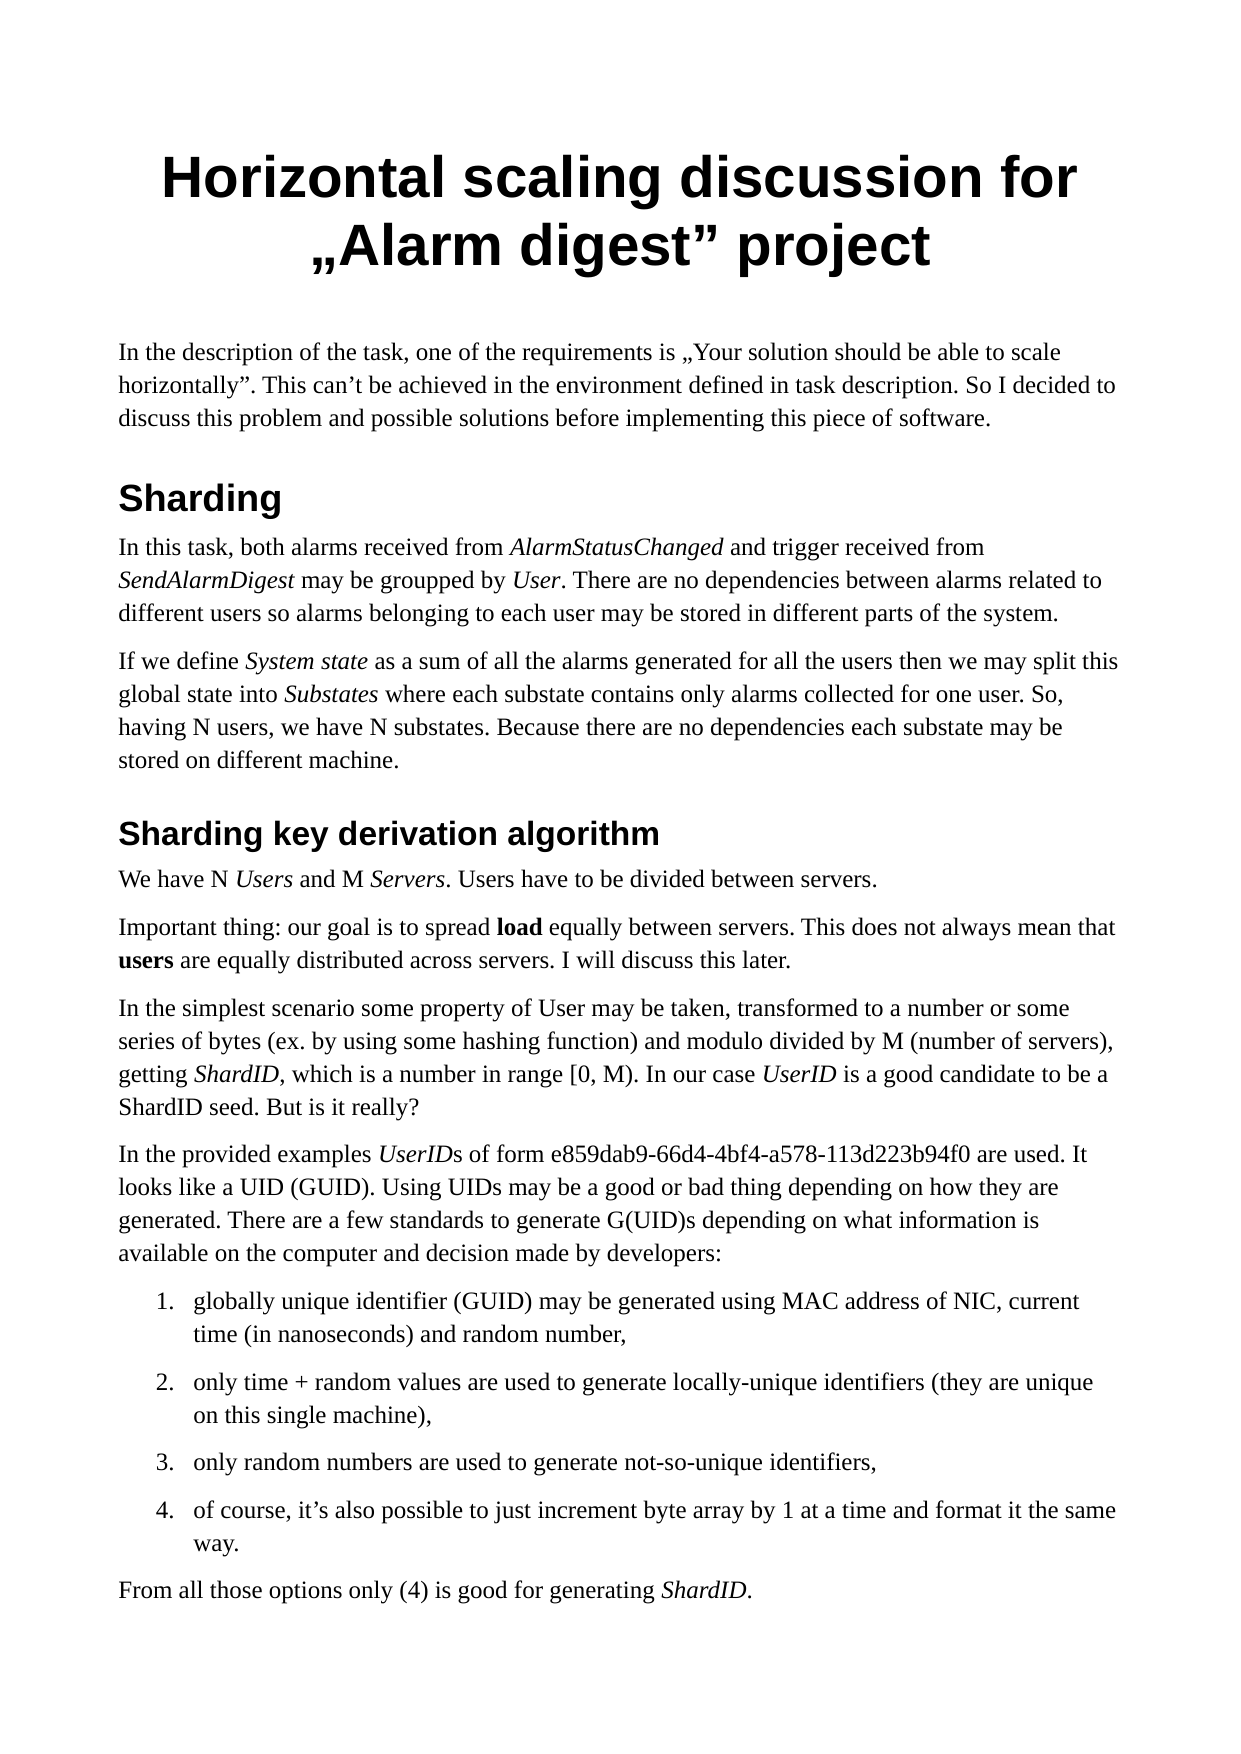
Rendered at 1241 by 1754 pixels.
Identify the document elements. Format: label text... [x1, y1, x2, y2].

list only random numbers are used to generate not-so-unique identifiers, [156, 1447, 1122, 1476]
text In the simplest scenario some property of User may be taken, transformed to a number or some series of bytes (ex. by using some hashing function) and modulo divided by M (number of servers), getting ShardID, which is a number in range [0, M). In our case UserID is a good candidate to be a ShardID seed. But is it really? [118, 993, 1122, 1121]
list of course, it’s also possible to just increment byte array by 1 at a time and format it the same way. [156, 1495, 1122, 1557]
text In the provided examples UserIDs of form e859dab9-66d4-4bf4-a578-113d223b94f0 are used. It looks like a UID (GUID). Using UIDs may be a good or bad thing depending on how they are generated. There are a few standards to generate G(UID)s depending on what information is available on the computer and decision made by developers: [118, 1139, 1122, 1267]
text In this task, both alarms received from AlarmStatusChanged and trigger received from SendAlarmDigest may be groupped by User. There are no dependencies between alarms related to different users so alarms belonging to each user may be stored in different parts of the system. [118, 532, 1122, 627]
text We have N Users and M Servers. Users have to be divided between servers. [118, 864, 1122, 893]
text If we define System state as a sum of all the alarms generated for all the users then we may split this global state into Substates where each substate contains only alarms collected for one user. So, having N users, we have N substates. Because there are no dependencies each substate may be stored on different machine. [118, 646, 1122, 774]
text In the description of the task, one of the requirements is „Your solution should be able to scale horizontally”. This can’t be achieved in the environment defined in task description. So I decided to discuss this problem and possible solutions before implementing this piece of software. [118, 337, 1122, 432]
subtitle Sharding key derivation algorithm [118, 813, 1122, 852]
list globally unique identifier (GUID) may be generated using MAC address of NIC, current time (in nanoseconds) and random number, [156, 1286, 1122, 1348]
title Horizontal scaling discussion for „Alarm digest” project [118, 143, 1122, 277]
text From all those options only (4) is good for generating ShardID. [118, 1576, 1122, 1604]
list only time + random values are used to generate locally-unique identifiers (they are unique on this single machine), [156, 1367, 1122, 1428]
subtitle Sharding [118, 476, 1122, 520]
text Important thing: our goal is to spread load equally between servers. This does not always mean that users are equally distributed across servers. I will discuss this later. [118, 912, 1122, 974]
